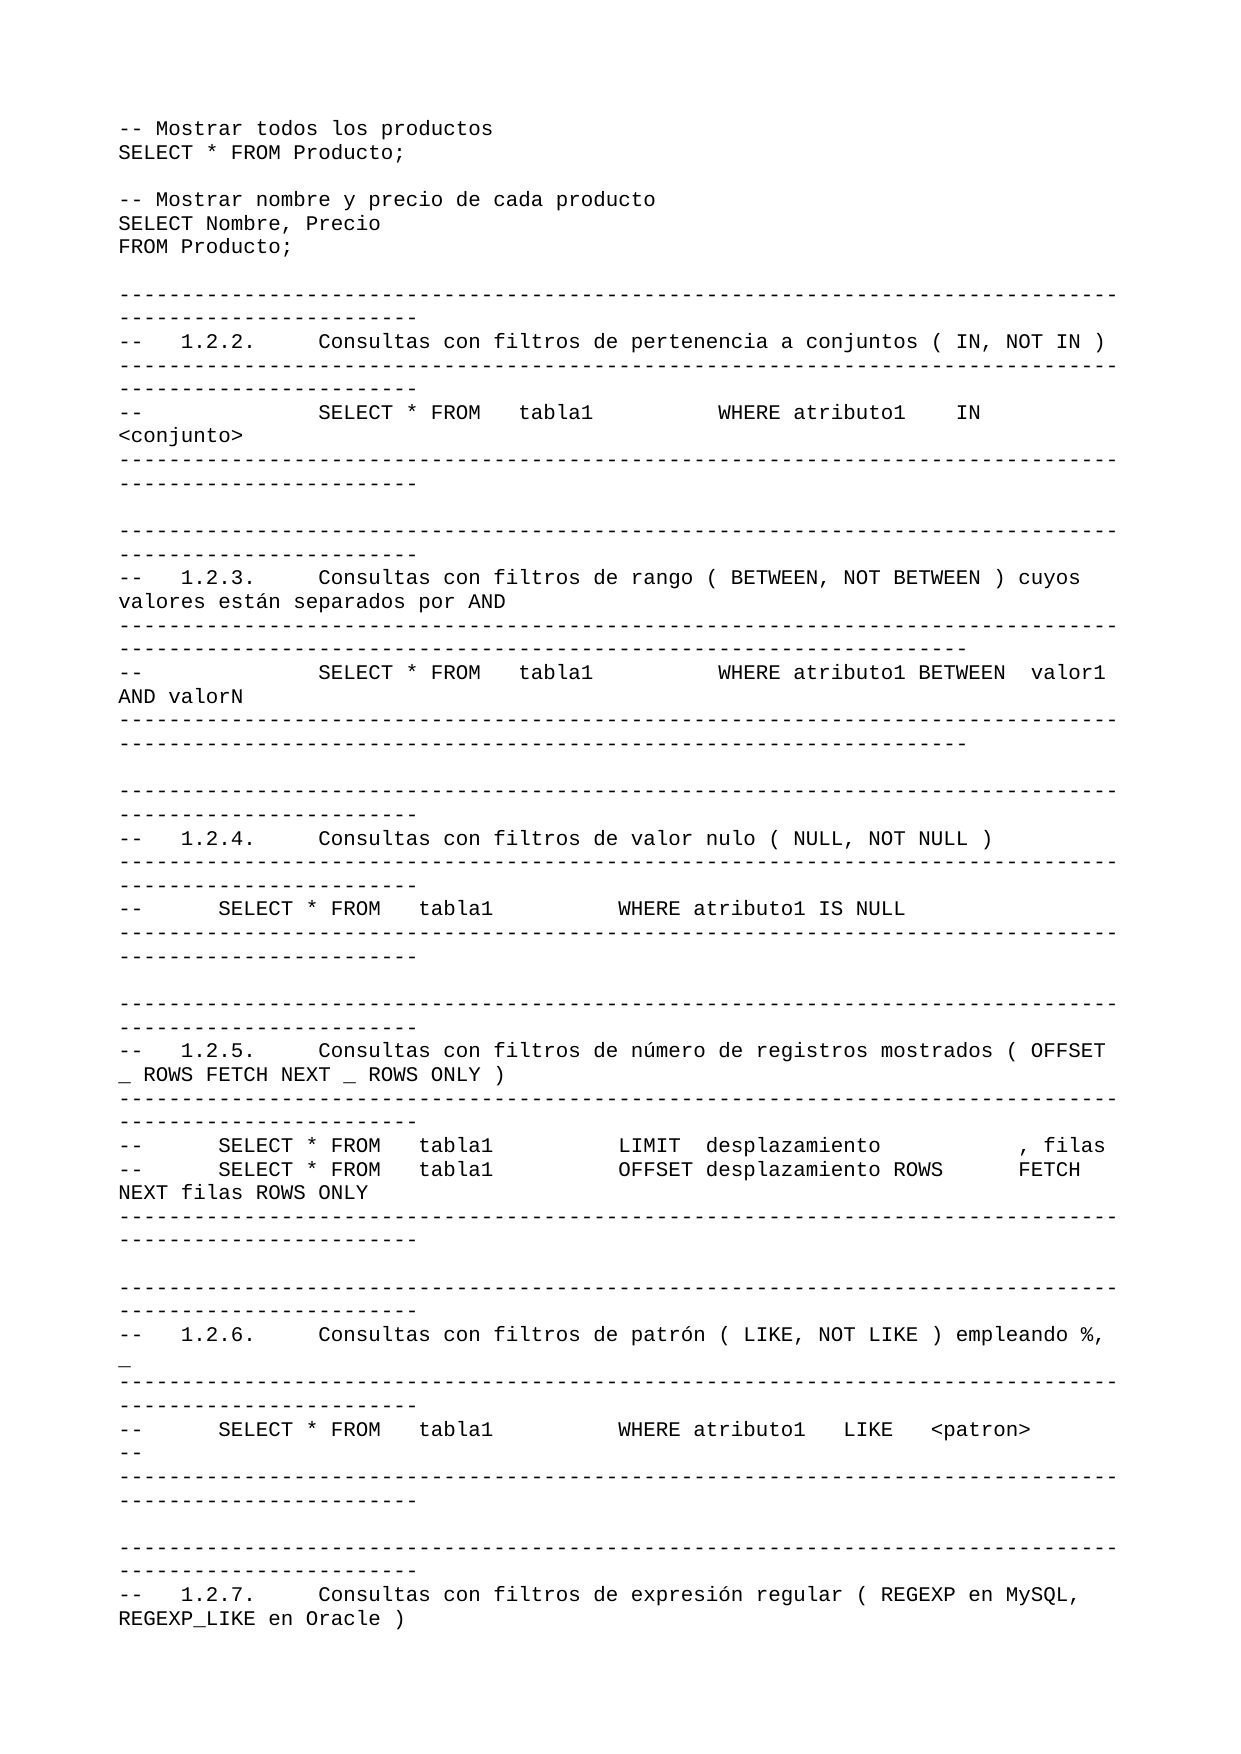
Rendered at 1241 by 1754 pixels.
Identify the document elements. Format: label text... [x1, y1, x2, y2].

text SELECT * FROM Producto; [118, 142, 1122, 165]
text -------------------------------------------------------------------------------------------------------- [118, 354, 1122, 402]
text -- SELECT * FROM tabla1 LIMIT desplazamiento , filas [118, 1135, 1122, 1158]
text -- 1.2.5. Consultas con filtros de número de registros mostrados ( OFFSET _ ROWS FETCH NEXT _ ROWS ONLY ) [118, 1040, 1122, 1088]
text FROM Producto; [118, 236, 1122, 260]
text -------------------------------------------------------------------------------------------------------- [118, 449, 1122, 496]
text -- SELECT * FROM tabla1 WHERE atributo1 LIKE <patron> [118, 1419, 1122, 1442]
text -------------------------------------------------------------------------------------------------------- [118, 851, 1122, 898]
text -------------------------------------------------------------------------------------------------------- [118, 1206, 1122, 1253]
text SELECT Nombre, Precio [118, 213, 1122, 236]
text -- 1.2.3. Consultas con filtros de rango ( BETWEEN, NOT BETWEEN ) cuyos valores están separados por AND [118, 567, 1122, 615]
text -------------------------------------------------------------------------------------------------------- [118, 1088, 1122, 1135]
text -------------------------------------------------------------------------------------------------------- [118, 1371, 1122, 1419]
text -- Mostrar nombre y precio de cada producto [118, 189, 1122, 213]
text -------------------------------------------------------------------------------------------------------- [118, 993, 1122, 1040]
text -- [118, 1442, 1122, 1466]
text -------------------------------------------------------------------------------------------------------- [118, 1277, 1122, 1324]
text -------------------------------------------------------------------------------------------------------- [118, 520, 1122, 567]
text -------------------------------------------------------------------------------------------------------- [118, 780, 1122, 827]
text -- SELECT * FROM tabla1 WHERE atributo1 BETWEEN valor1 AND valorN [118, 662, 1122, 709]
text -------------------------------------------------------------------------------------------------------- [118, 1537, 1122, 1584]
text -------------------------------------------------------------------------------------------------------- [118, 1466, 1122, 1513]
text -------------------------------------------------------------------------------------------------------- [118, 284, 1122, 331]
text -- Mostrar todos los productos [118, 118, 1122, 142]
text -- 1.2.4. Consultas con filtros de valor nulo ( NULL, NOT NULL ) [118, 827, 1122, 851]
text -- 1.2.6. Consultas con filtros de patrón ( LIKE, NOT LIKE ) empleando %, _ [118, 1324, 1122, 1371]
text -- 1.2.7. Consultas con filtros de expresión regular ( REGEXP en MySQL, REGEXP_LIKE en Oracle ) [118, 1584, 1122, 1631]
text -- 1.2.2. Consultas con filtros de pertenencia a conjuntos ( IN, NOT IN ) [118, 331, 1122, 354]
text -- SELECT * FROM tabla1 WHERE atributo1 IS NULL [118, 898, 1122, 922]
text -- SELECT * FROM tabla1 WHERE atributo1 IN <conjunto> [118, 402, 1122, 449]
text ---------------------------------------------------------------------------------------------------------------------------------------------------- [118, 709, 1122, 757]
text ---------------------------------------------------------------------------------------------------------------------------------------------------- [118, 615, 1122, 662]
text -------------------------------------------------------------------------------------------------------- [118, 922, 1122, 969]
text -- SELECT * FROM tabla1 OFFSET desplazamiento ROWS FETCH NEXT filas ROWS ONLY [118, 1158, 1122, 1206]
